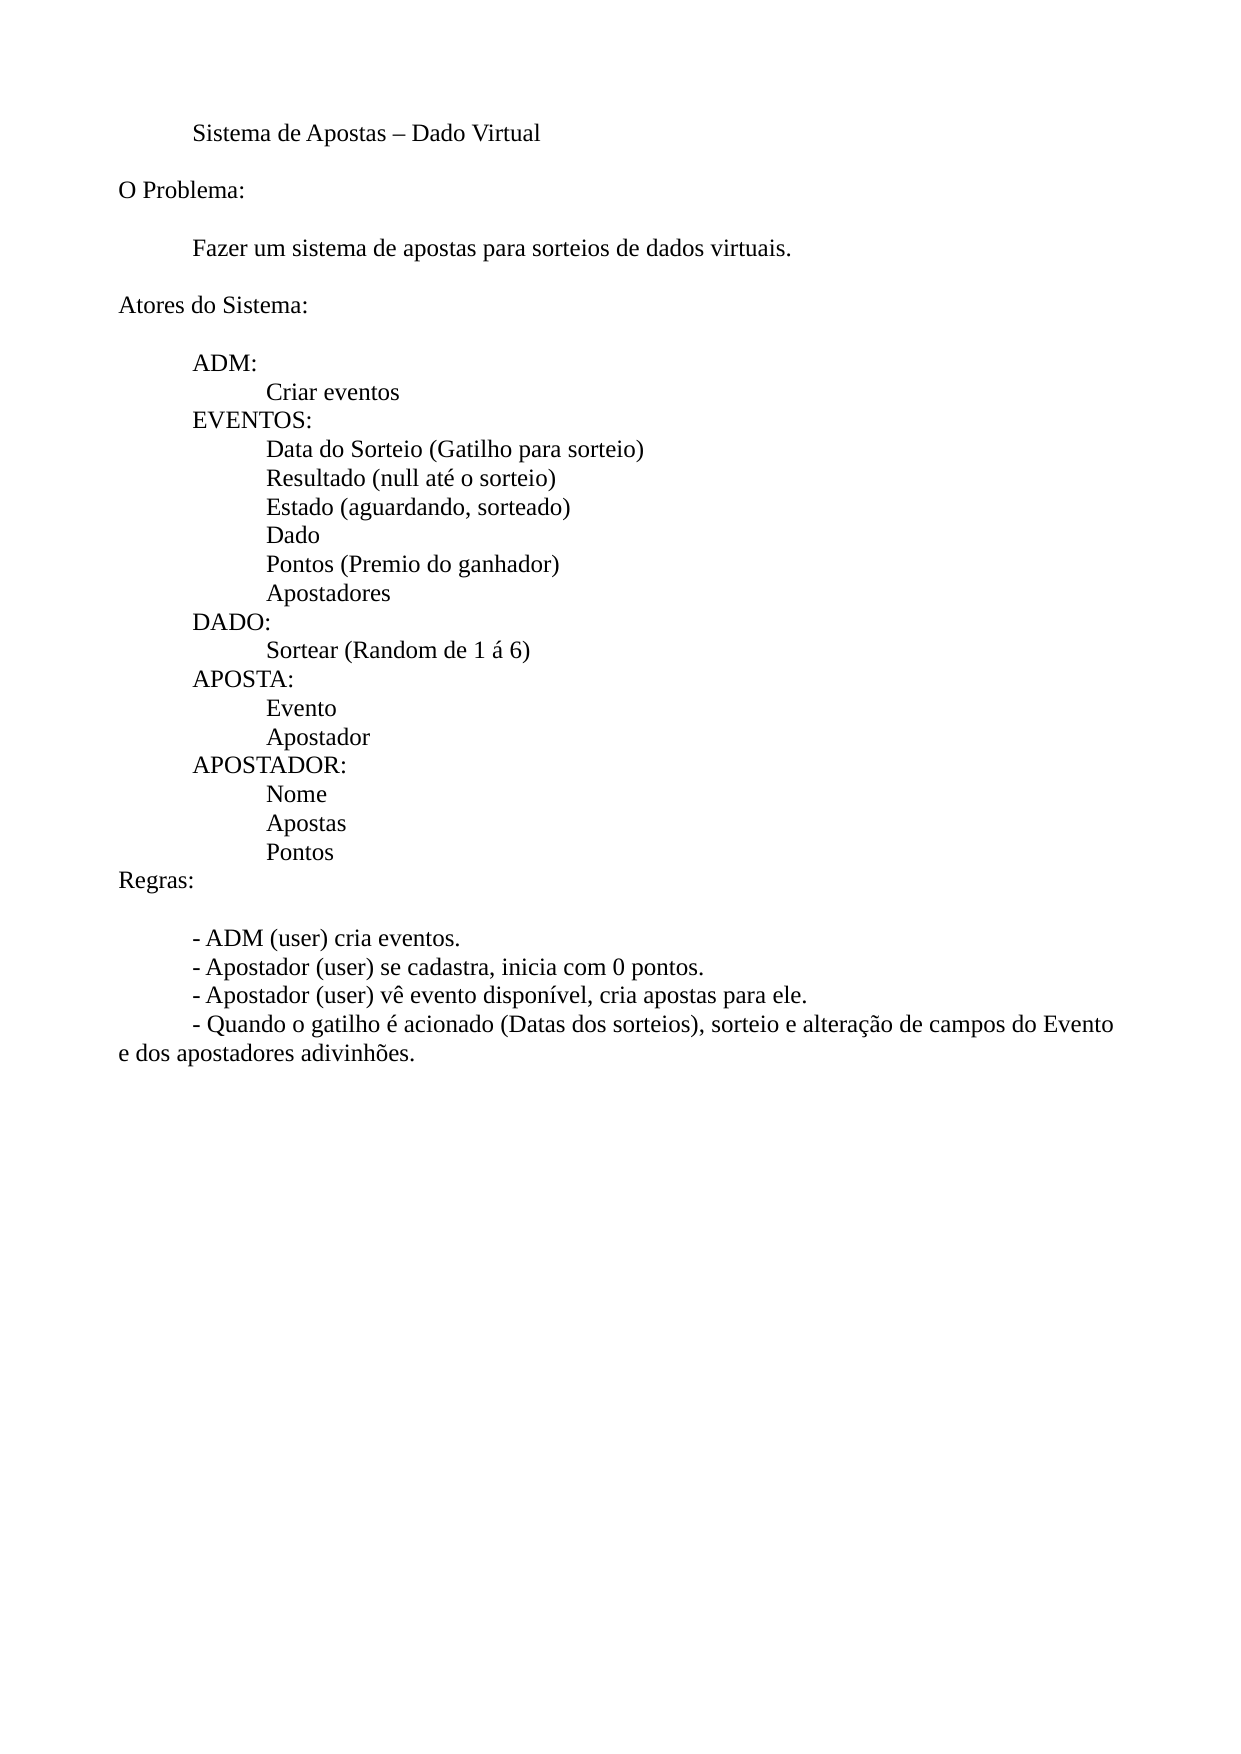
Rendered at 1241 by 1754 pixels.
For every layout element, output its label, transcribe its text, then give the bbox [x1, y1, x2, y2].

text Data do Sorteio (Gatilho para sorteio) [118, 434, 1122, 463]
text DADO: [118, 607, 1122, 636]
text - Apostador (user) vê evento disponível, cria apostas para ele. [118, 981, 1122, 1009]
text Fazer um sistema de apostas para sorteios de dados virtuais. [118, 233, 1122, 262]
text Sistema de Apostas – Dado Virtual [118, 118, 1122, 147]
text Evento [118, 693, 1122, 722]
text Apostas [118, 808, 1122, 837]
text APOSTADOR: [118, 751, 1122, 779]
text Pontos [118, 837, 1122, 866]
text Pontos (Premio do ganhador) [118, 549, 1122, 578]
text - Quando o gatilho é acionado (Datas dos sorteios), sorteio e alteração de campos do Evento e dos apostadores adivinhões. [118, 1009, 1122, 1067]
text Sortear (Random de 1 á 6) [118, 636, 1122, 664]
text Resultado (null até o sorteio) [118, 463, 1122, 492]
text ADM: [118, 348, 1122, 377]
text Atores do Sistema: [118, 291, 1122, 319]
text - Apostador (user) se cadastra, inicia com 0 pontos. [118, 952, 1122, 981]
text Regras: [118, 866, 1122, 894]
text Dado [118, 521, 1122, 549]
text Apostadores [118, 578, 1122, 607]
text APOSTA: [118, 664, 1122, 693]
text - ADM (user) cria eventos. [118, 923, 1122, 952]
text Criar eventos [118, 377, 1122, 406]
text EVENTOS: [118, 406, 1122, 434]
text Nome [118, 779, 1122, 808]
text Apostador [118, 722, 1122, 751]
text O Problema: [118, 176, 1122, 204]
text Estado (aguardando, sorteado) [118, 492, 1122, 521]
